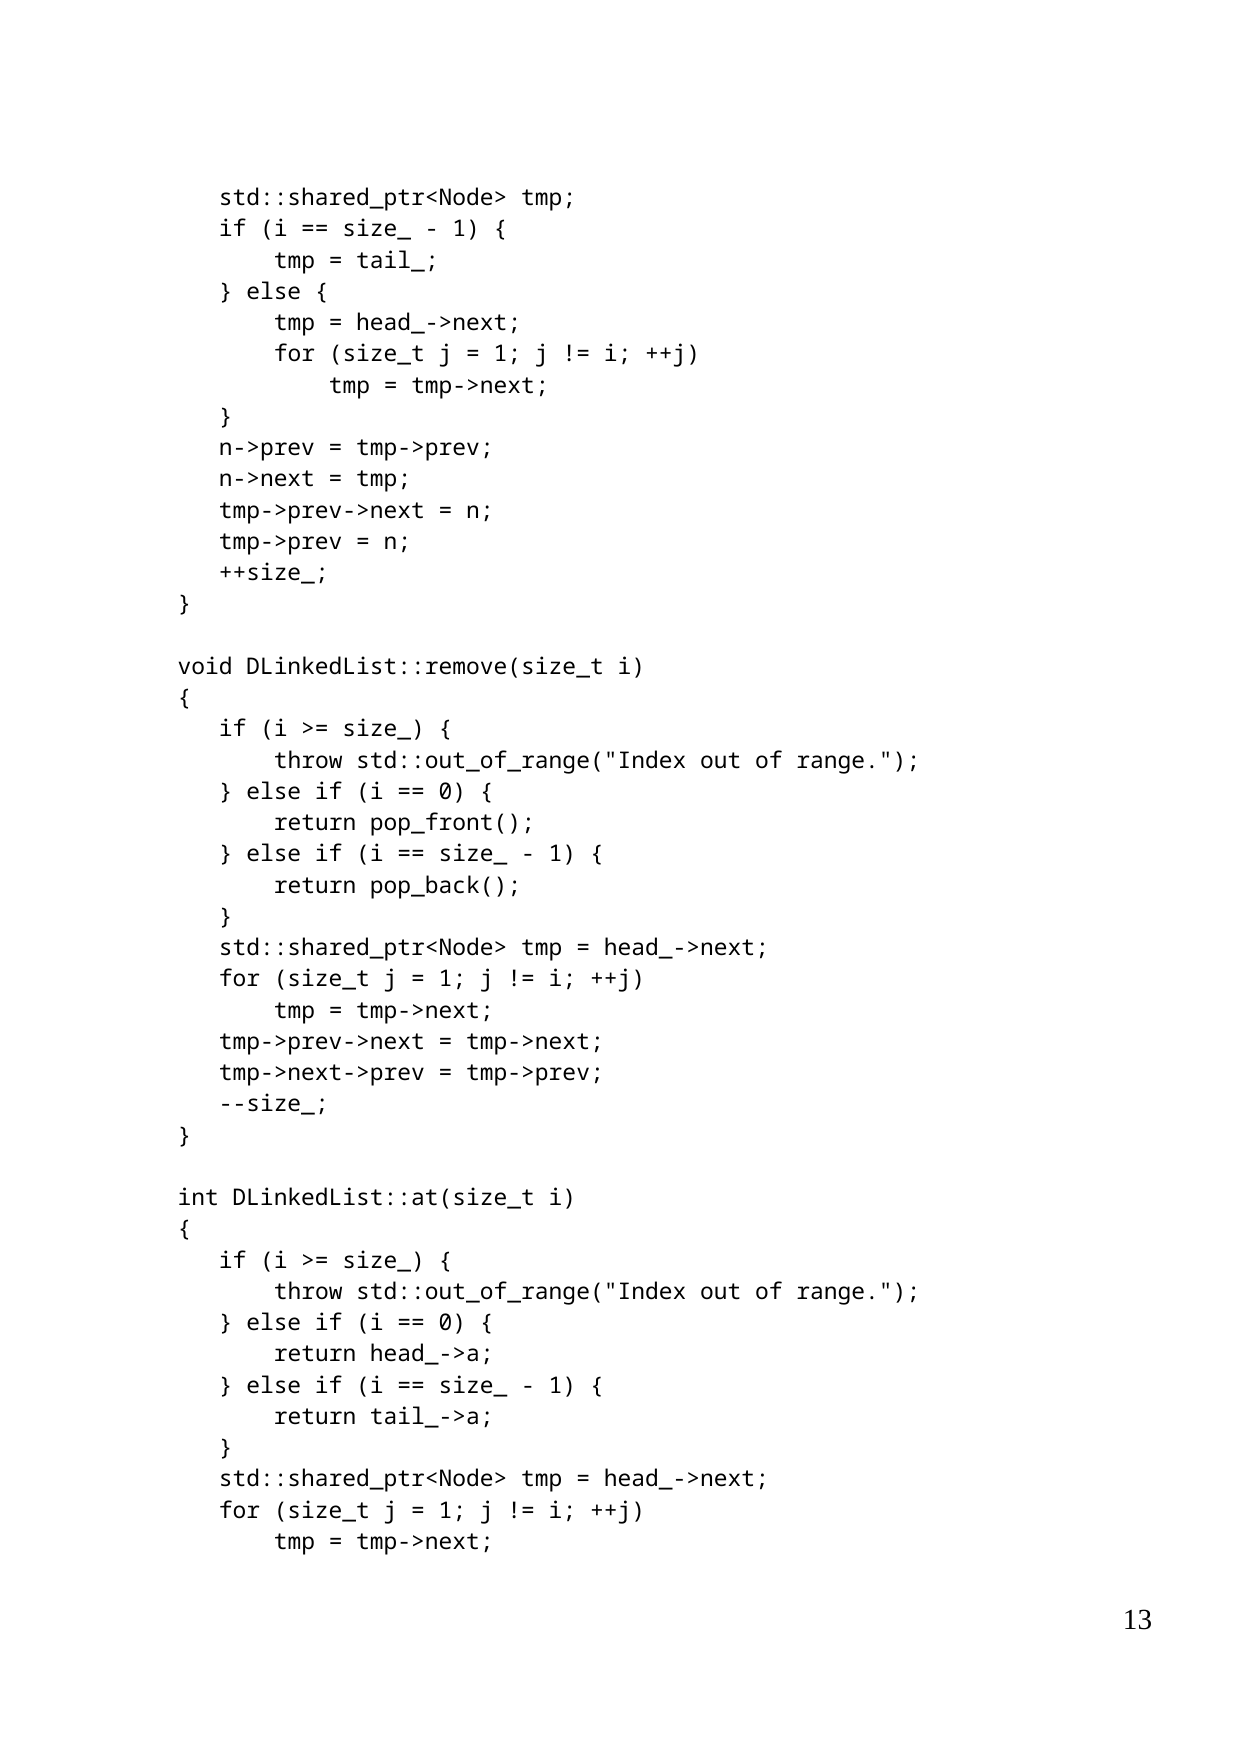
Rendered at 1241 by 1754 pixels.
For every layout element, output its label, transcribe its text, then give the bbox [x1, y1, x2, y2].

text std::shared_ptr<Node> tmp; if (i == size_ - 1) { tmp = tail_; } else { tmp = head_->next; for (size_t j = 1; j != i; ++j) tmp = tmp->next; } n->prev = tmp->prev; n->next = tmp; tmp->prev->next = n; tmp->prev = n; ++size_; } void DLinkedList::remove(size_t i) { if (i >= size_) { throw std::out_of_range("Index out of range."); } else if (i == 0) { return pop_front(); } else if (i == size_ - 1) { return pop_back(); } std::shared_ptr<Node> tmp = head_->next; for (size_t j = 1; j != i; ++j) tmp = tmp->next; tmp->prev->next = tmp->next; tmp->next->prev = tmp->prev; --size_; } int DLinkedList::at(size_t i) { if (i >= size_) { throw std::out_of_range("Index out of range."); } else if (i == 0) { return head_->a; } else if (i == size_ - 1) { return tail_->a; } std::shared_ptr<Node> tmp = head_->next; for (size_t j = 1; j != i; ++j) tmp = tmp->next; [177, 181, 1152, 1556]
